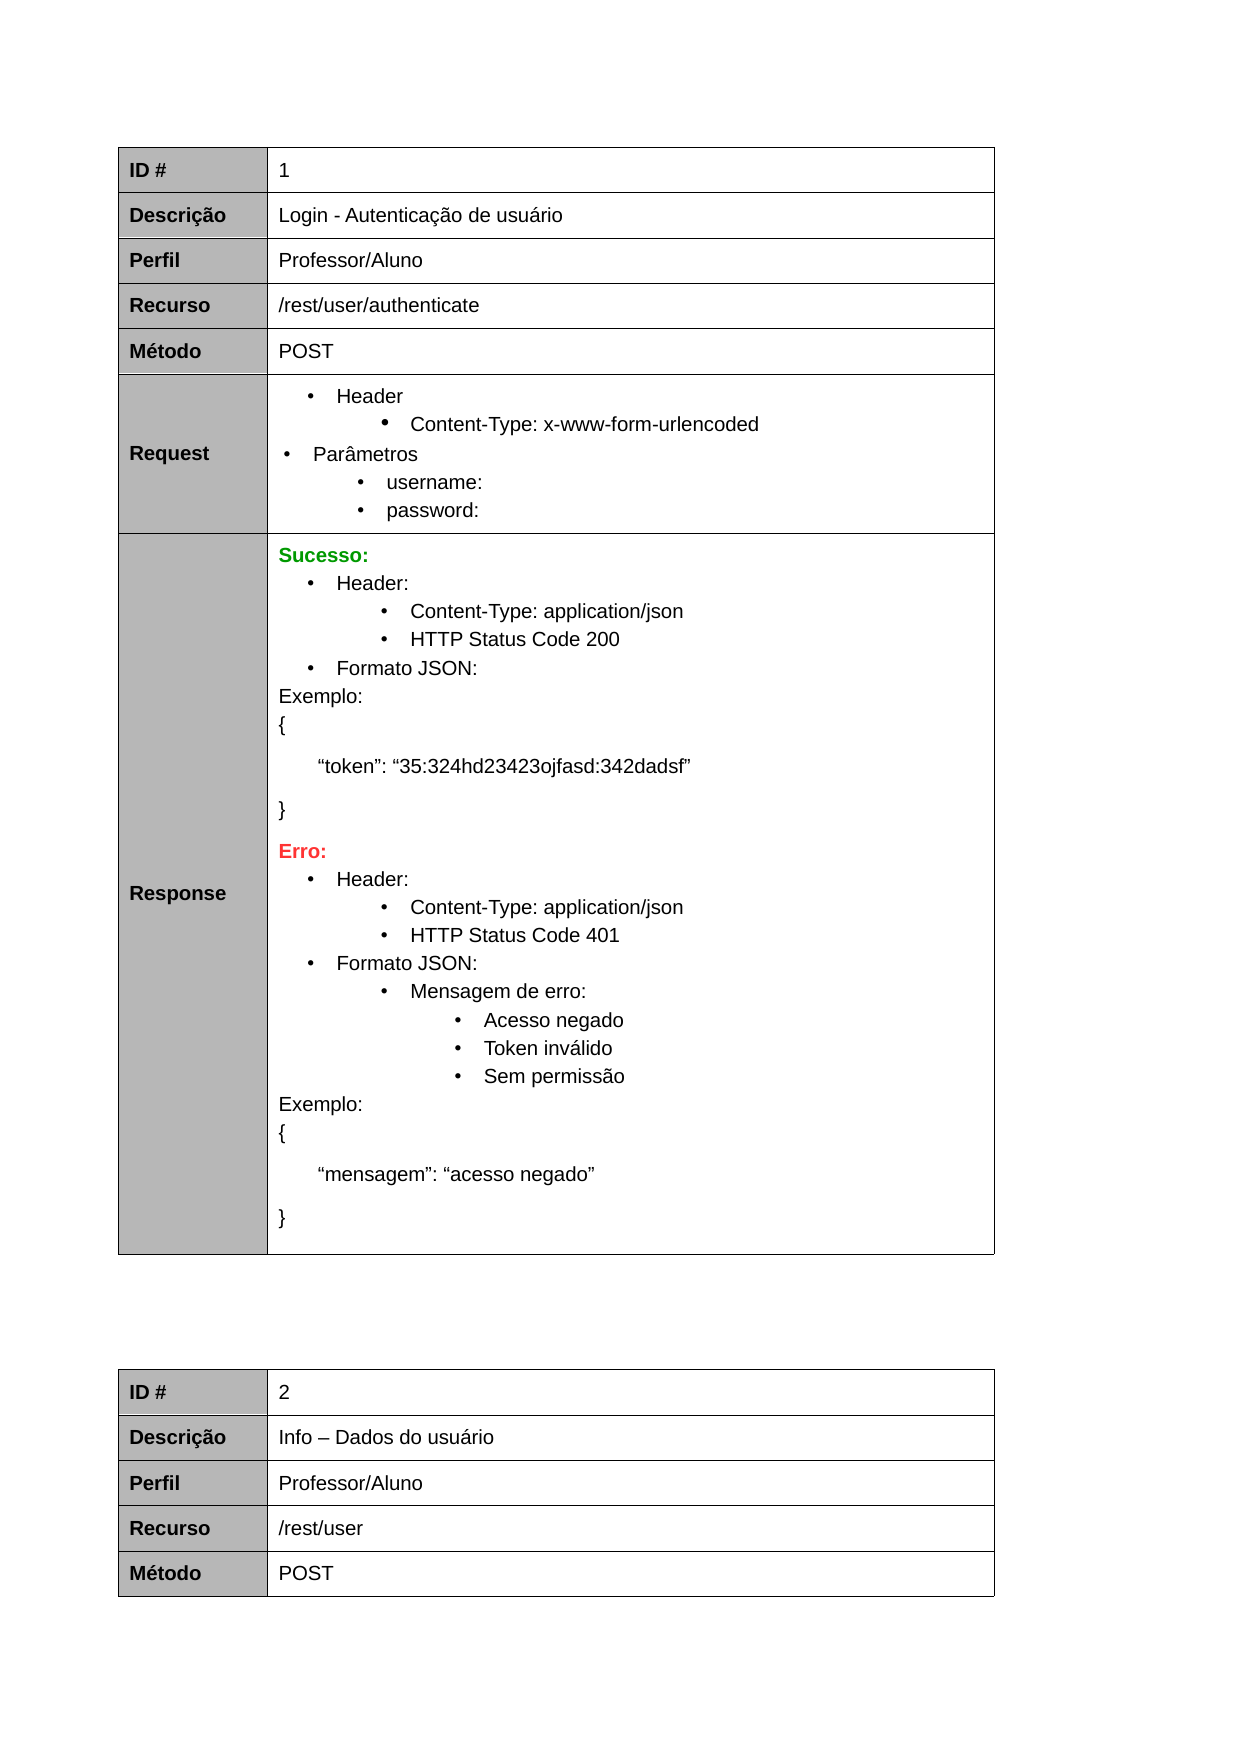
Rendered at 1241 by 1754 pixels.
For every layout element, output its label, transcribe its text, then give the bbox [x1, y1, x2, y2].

table_cell Sucesso: Header: Content-Type: application/json HTTP Status Code 200 Formato JSON: Exemplo: { “token”: “35:324hd23423ojfasd:342dadsf” } Erro: Header: Content-Type: application/json HTTP Status Code 401 Formato JSON: Mensagem de erro: Acesso negado Token inválido Sem permissão Exemplo: { “mensagem”: “acesso negado” } [268, 534, 994, 1254]
table_cell Método [119, 1552, 267, 1596]
table_header ID # [119, 1370, 267, 1414]
table_cell Perfil [119, 239, 267, 283]
table_cell Login - Autenticação de usuário [268, 193, 994, 237]
table_header 2 [268, 1370, 994, 1414]
table_header ID # [119, 148, 267, 192]
table_cell Professor/Aluno [268, 239, 994, 283]
table_cell Professor/Aluno [268, 1461, 994, 1505]
table_cell Descrição [119, 193, 267, 237]
table_cell Response [119, 534, 267, 1254]
table_cell Header Content-Type: x-www-form-urlencoded Parâmetros username: password: [268, 375, 994, 533]
table_cell POST [268, 329, 994, 373]
table_cell Recurso [119, 284, 267, 328]
table_cell Perfil [119, 1461, 267, 1505]
table_header 1 [268, 148, 994, 192]
table_cell /rest/user/authenticate [268, 284, 994, 328]
table_cell POST [268, 1552, 994, 1596]
table_cell Info – Dados do usuário [268, 1416, 994, 1460]
table_cell Recurso [119, 1506, 267, 1551]
table_cell /rest/user [268, 1506, 994, 1551]
table_cell Descrição [119, 1416, 267, 1460]
table_cell Request [119, 375, 267, 533]
table_cell Método [119, 329, 267, 373]
